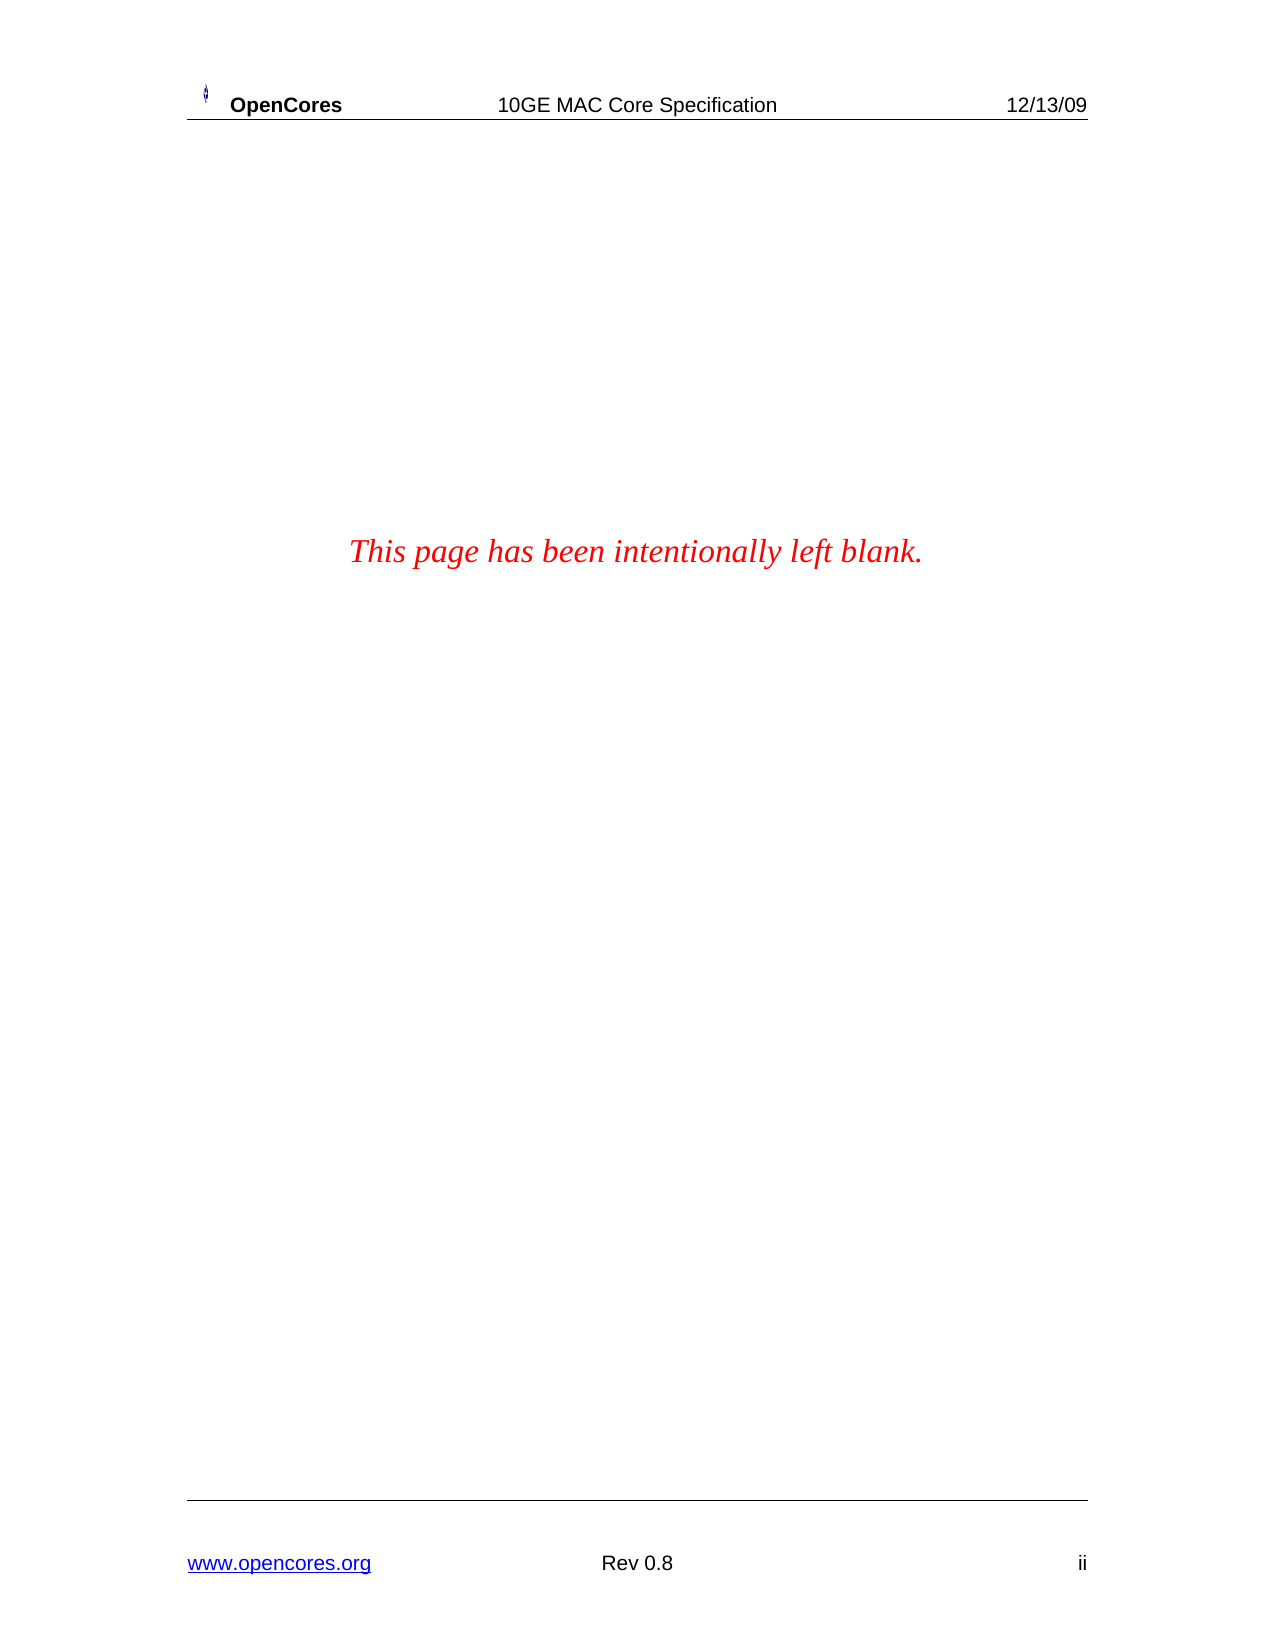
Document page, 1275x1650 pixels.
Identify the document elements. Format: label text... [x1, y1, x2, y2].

text This page has been intentionally left blank. [187, 531, 1087, 569]
